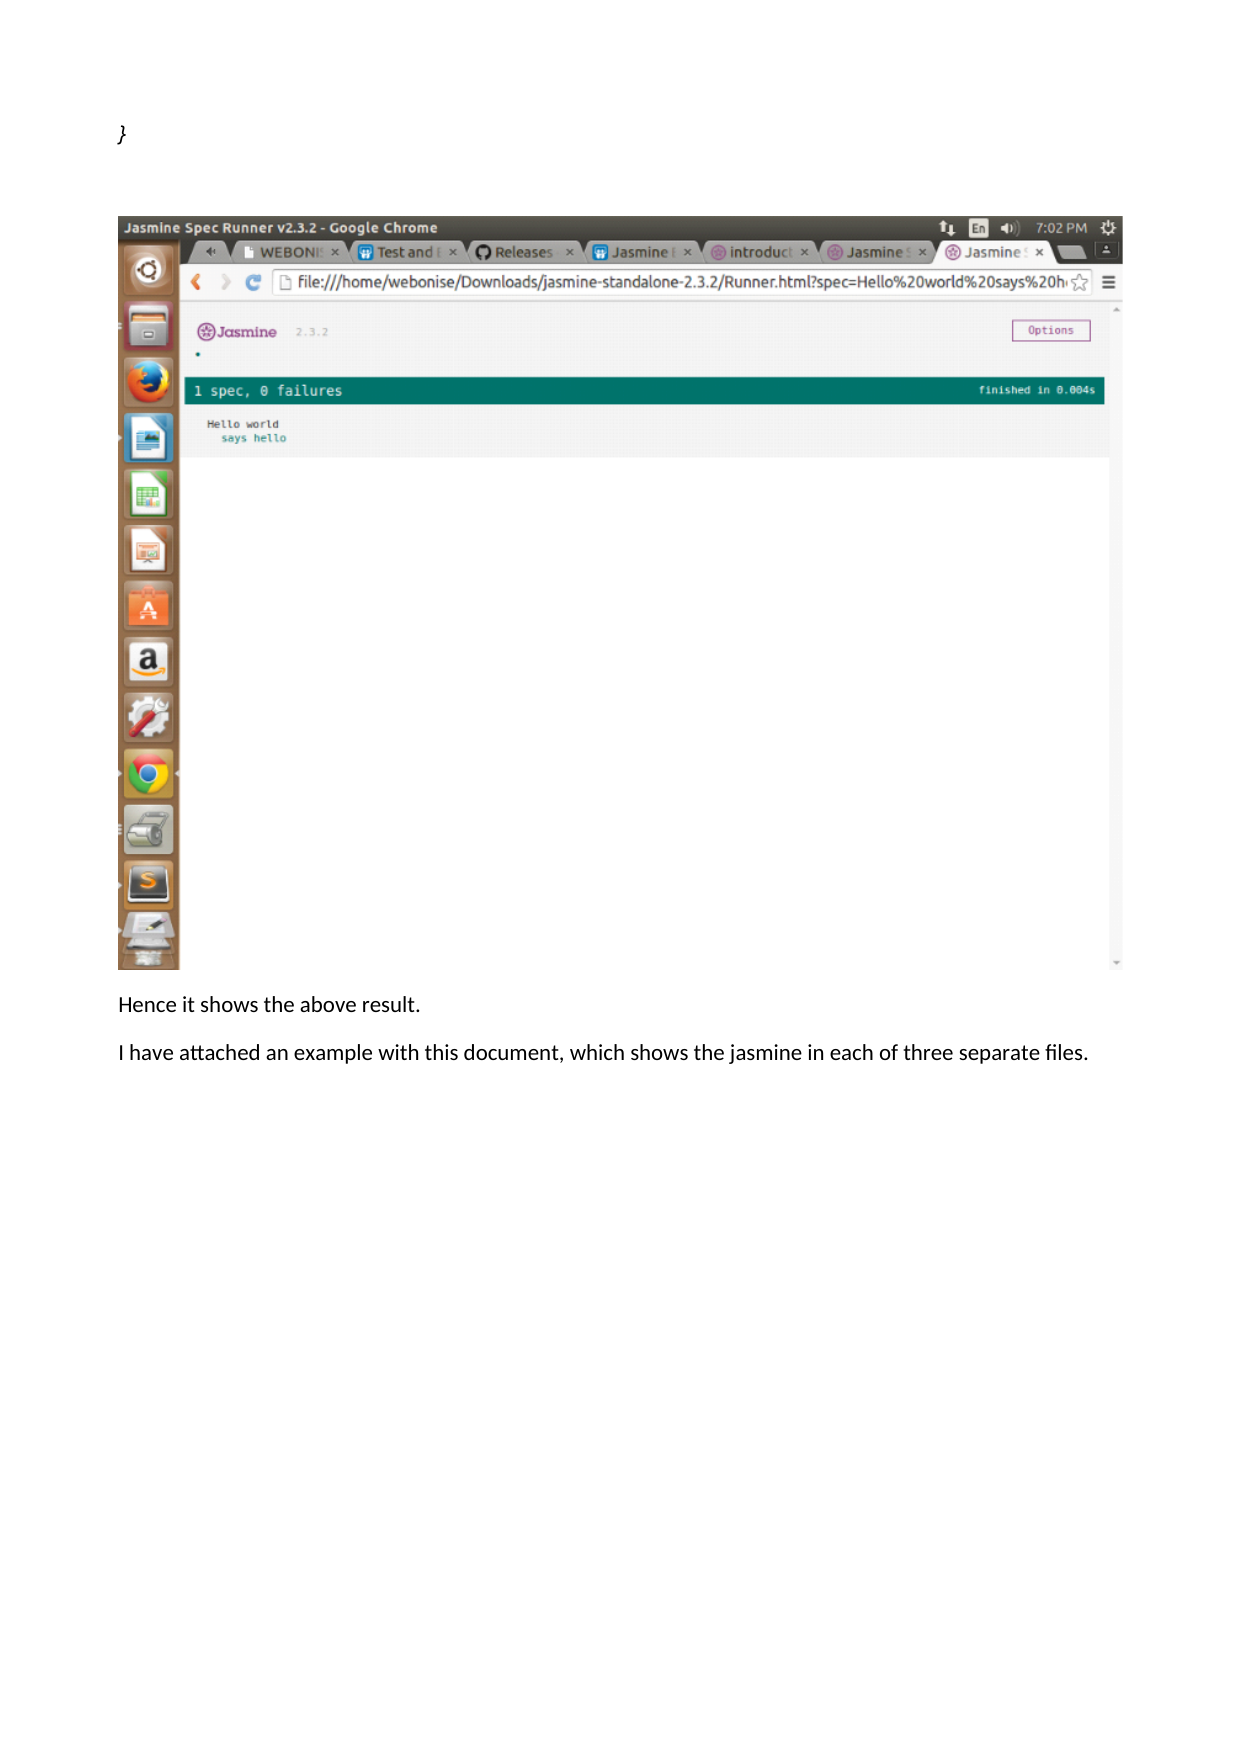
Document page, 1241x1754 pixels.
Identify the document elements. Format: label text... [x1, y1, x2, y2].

text } [118, 118, 1122, 148]
text Hence it shows the above result. [118, 990, 1122, 1018]
text I have attached an example with this document, which shows the jasmine in each of three separate files. [118, 1038, 1122, 1066]
